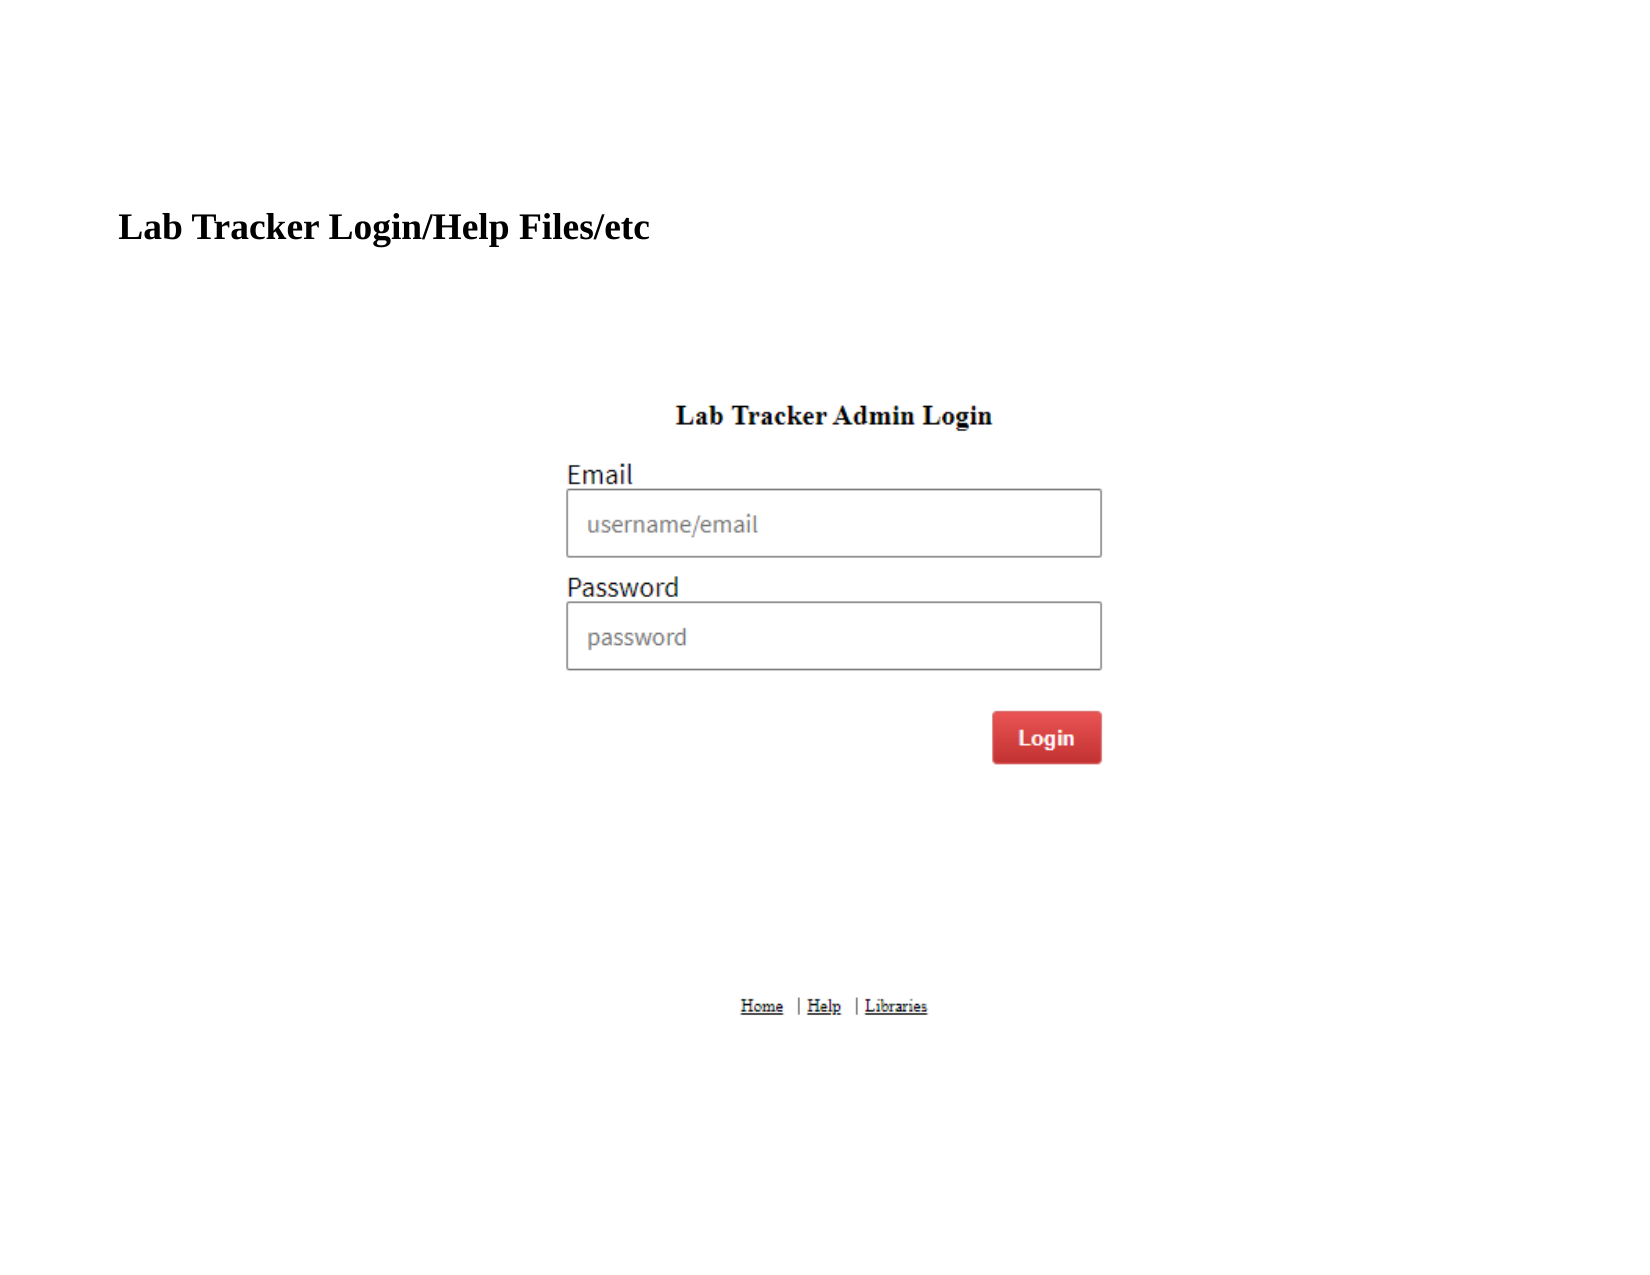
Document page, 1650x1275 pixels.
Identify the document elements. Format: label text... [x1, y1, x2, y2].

picture [504, 371, 1146, 1026]
text Lab Tracker Login/Help Files/etc [118, 204, 1532, 247]
